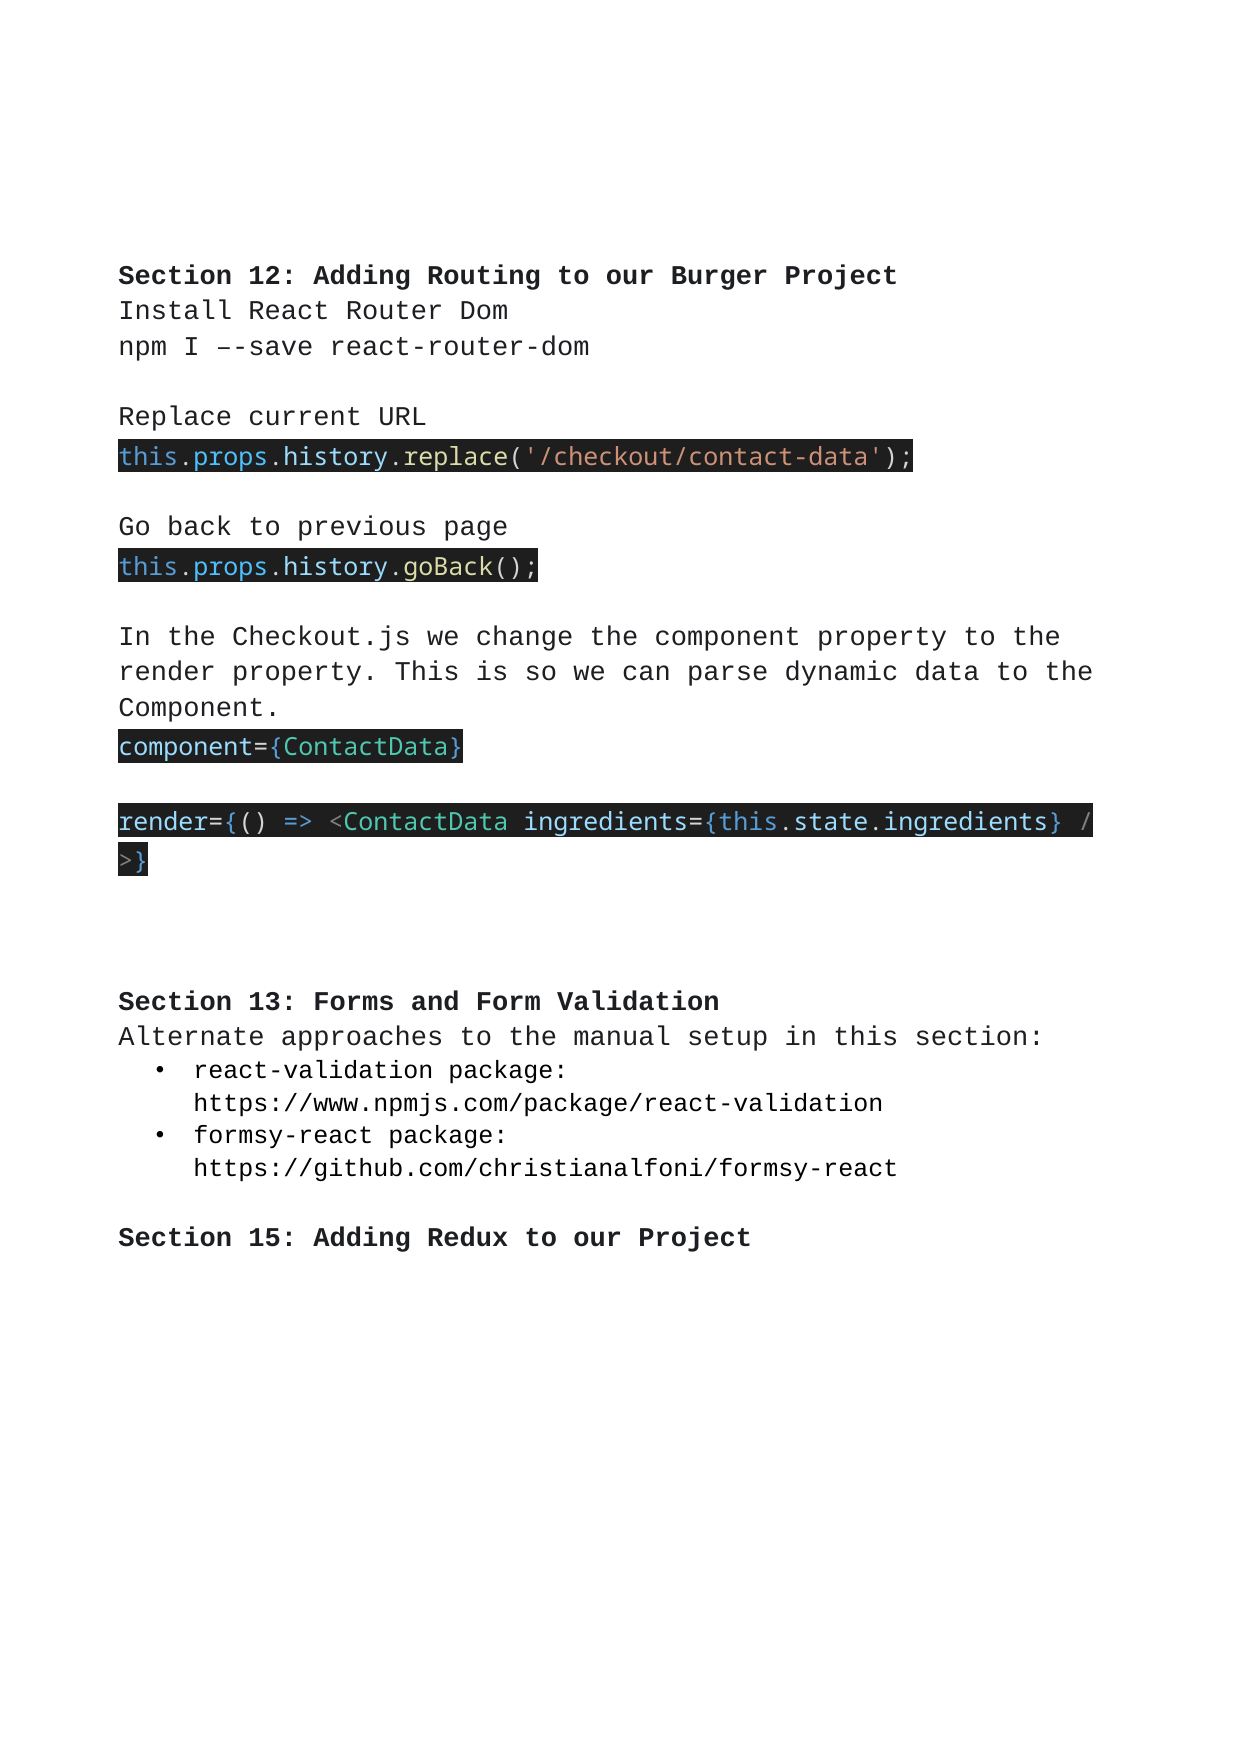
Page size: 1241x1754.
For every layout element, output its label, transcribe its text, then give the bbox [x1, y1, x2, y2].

text Section 15: Adding Redux to our Project [118, 1223, 1122, 1254]
text In the Checkout.js we change the component property to the render property. This is so we can parse dynamic data to the Component. [118, 623, 1122, 724]
text this.props.history.goBack(); [118, 548, 1122, 582]
list react-validation package: https://www.npmjs.com/package/react-validation [156, 1058, 1122, 1119]
text component={ContactData} [118, 729, 1122, 763]
text render={() => <ContactData ingredients={this.state.ingredients} />} [118, 803, 1122, 876]
text Alternate approaches to the manual setup in this section: [118, 1023, 1122, 1053]
text npm I –-save react-router-dom [118, 332, 1122, 363]
text Section 13: Forms and Form Validation [118, 987, 1122, 1018]
list formsy-react package: https://github.com/christianalfoni/formsy-react [156, 1123, 1122, 1184]
text Replace current URL [118, 403, 1122, 434]
text Section 12: Adding Routing to our Burger Project [118, 262, 1122, 293]
text this.props.history.replace('/checkout/contact-data'); [118, 438, 1122, 472]
text Go back to previous page [118, 513, 1122, 544]
text Install React Router Dom [118, 297, 1122, 328]
